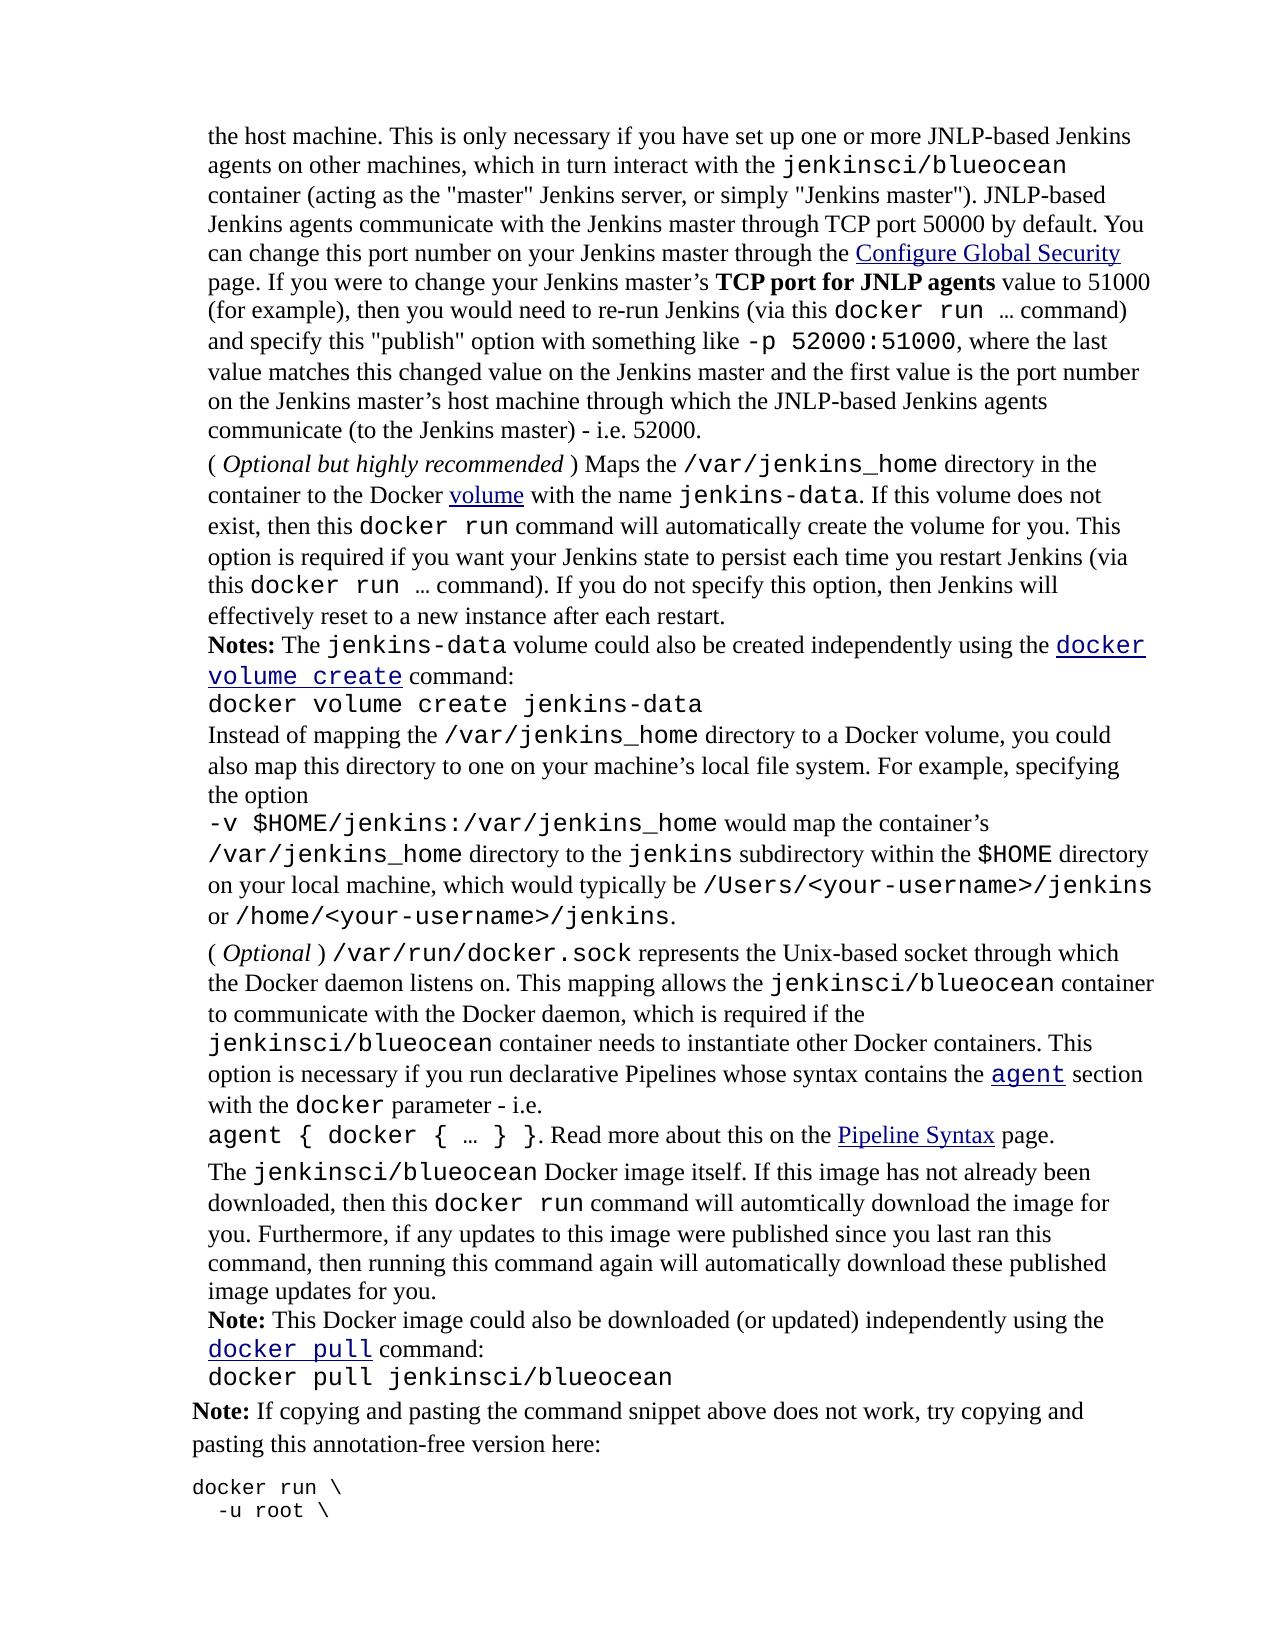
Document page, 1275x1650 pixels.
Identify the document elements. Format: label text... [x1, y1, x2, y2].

table_cell [192, 935, 205, 1154]
table_cell ( Optional ) /var/run/docker.sock represents the Unix-based socket through which the Docker daemon listens on. This mapping allows the jenkinsci/blueocean container to communicate with the Docker daemon, which is required if the jenkinsci/blueocean container needs to instantiate other Docker containers. This option is necessary if you run declarative Pipelines whose syntax contains the agent section with the docker parameter - i.e. agent { docker { …​ } }. Read more about this on the Pipeline Syntax page. [205, 935, 1157, 1154]
table_cell [192, 118, 205, 446]
table_cell The jenkinsci/blueocean Docker image itself. If this image has not already been downloaded, then this docker run command will automtically download the image for you. Furthermore, if any updates to this image were published since you last ran this command, then running this command again will automatically download these published image updates for you. Note: This Docker image could also be downloaded (or updated) independently using the docker pull command: docker pull jenkinsci/blueocean [205, 1154, 1157, 1396]
table_cell ( Optional but highly recommended ) Maps the /var/jenkins_home directory in the container to the Docker volume with the name jenkins-data. If this volume does not exist, then this docker run command will automatically create the volume for you. This option is required if you want your Jenkins state to persist each time you restart Jenkins (via this docker run …​ command). If you do not specify this option, then Jenkins will effectively reset to a new instance after each restart. Notes: The jenkins-data volume could also be created independently using the docker volume create command: docker volume create jenkins-data Instead of mapping the /var/jenkins_home directory to a Docker volume, you could also map this directory to one on your machine’s local file system. For example, specifying the option -v $HOME/jenkins:/var/jenkins_home would map the container’s /var/jenkins_home directory to the jenkins subdirectory within the $HOME directory on your local machine, which would typically be /Users/<your-username>/jenkins or /home/<your-username>/jenkins. [205, 446, 1157, 935]
list docker run \ [162, 1477, 1157, 1500]
table_cell [192, 1154, 205, 1396]
list Note: If copying and pasting the command snippet above does not work, try copying and pasting this annotation-free version here: [162, 1396, 1157, 1458]
list -u root \ [162, 1500, 1157, 1524]
table_cell the host machine. This is only necessary if you have set up one or more JNLP-based Jenkins agents on other machines, which in turn interact with the jenkinsci/blueocean container (acting as the "master" Jenkins server, or simply "Jenkins master"). JNLP-based Jenkins agents communicate with the Jenkins master through TCP port 50000 by default. You can change this port number on your Jenkins master through the Configure Global Security page. If you were to change your Jenkins master’s TCP port for JNLP agents value to 51000 (for example), then you would need to re-run Jenkins (via this docker run …​ command) and specify this "publish" option with something like -p 52000:51000, where the last value matches this changed value on the Jenkins master and the first value is the port number on the Jenkins master’s host machine through which the JNLP-based Jenkins agents communicate (to the Jenkins master) - i.e. 52000. [205, 118, 1157, 446]
table_cell [192, 446, 205, 935]
